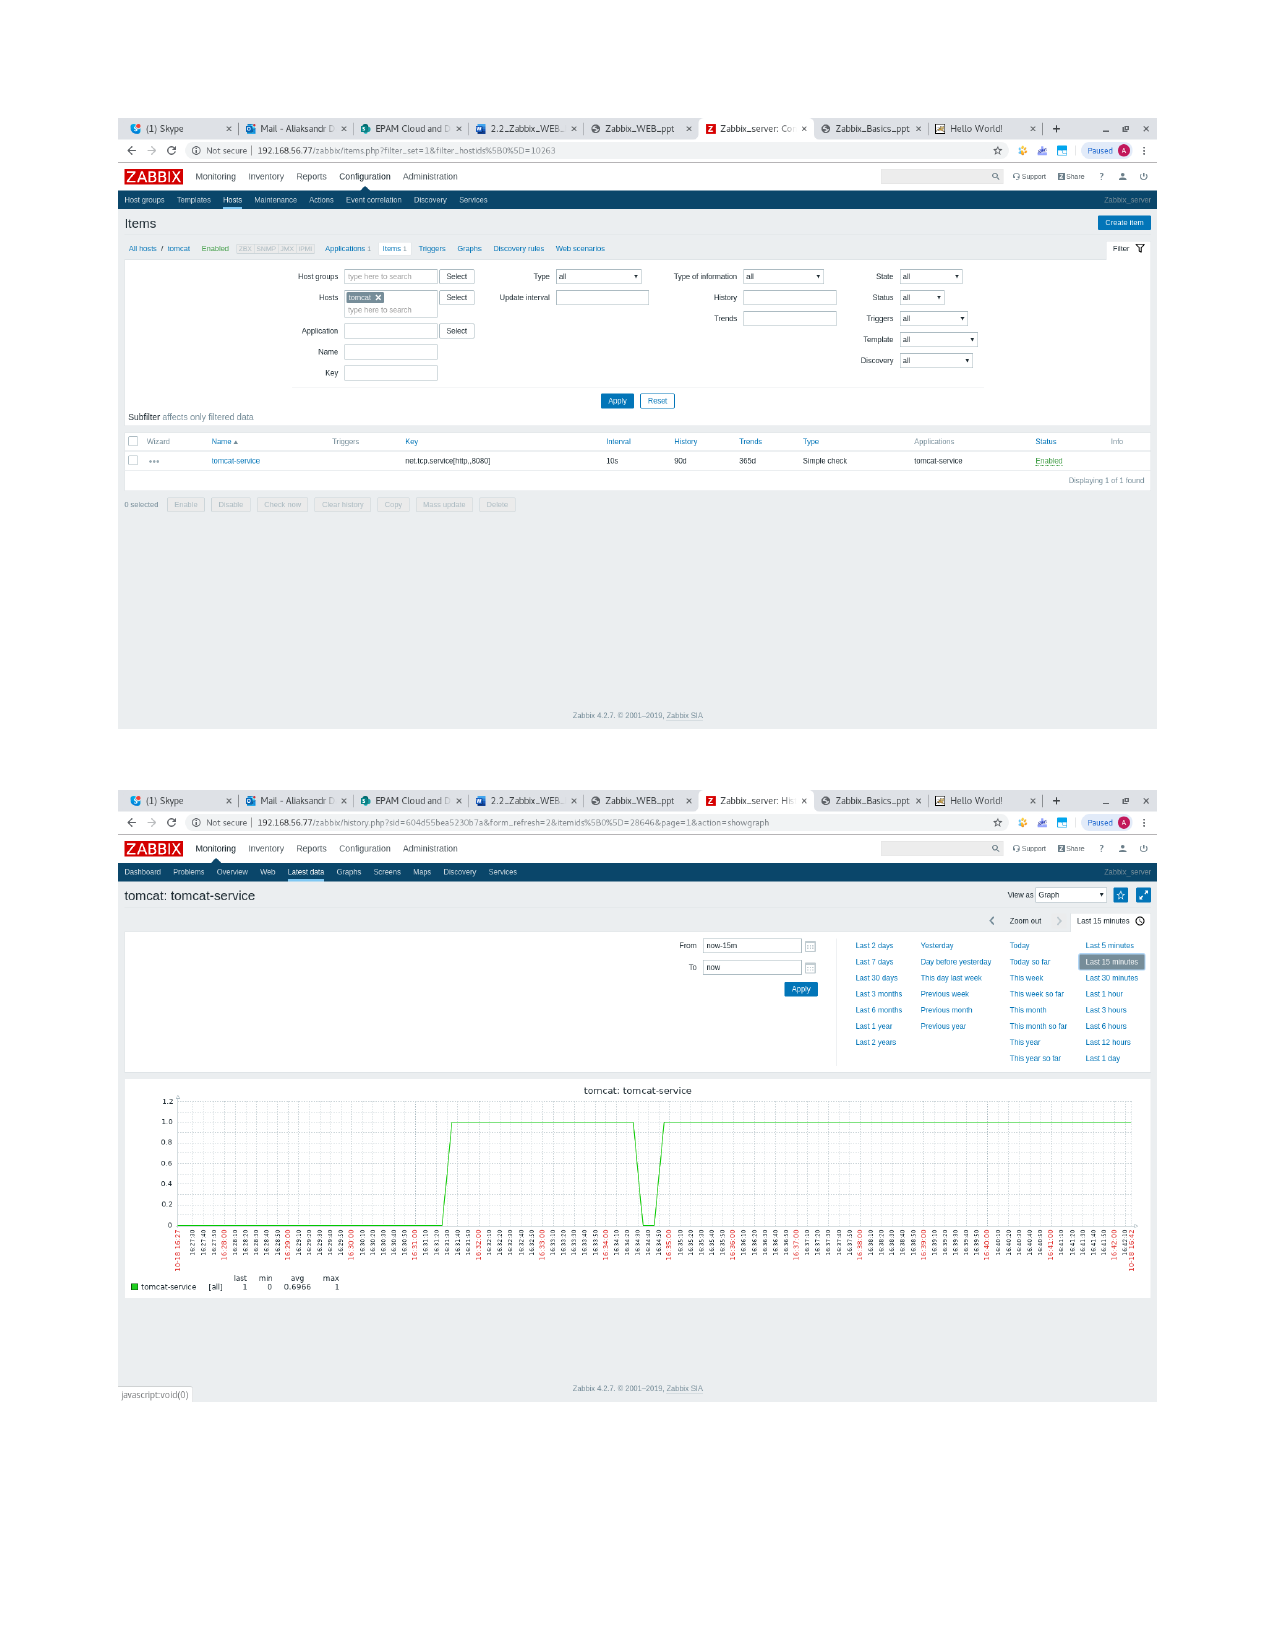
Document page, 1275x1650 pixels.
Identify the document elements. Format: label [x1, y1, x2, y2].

picture [118, 790, 1157, 1402]
picture [118, 118, 1157, 729]
